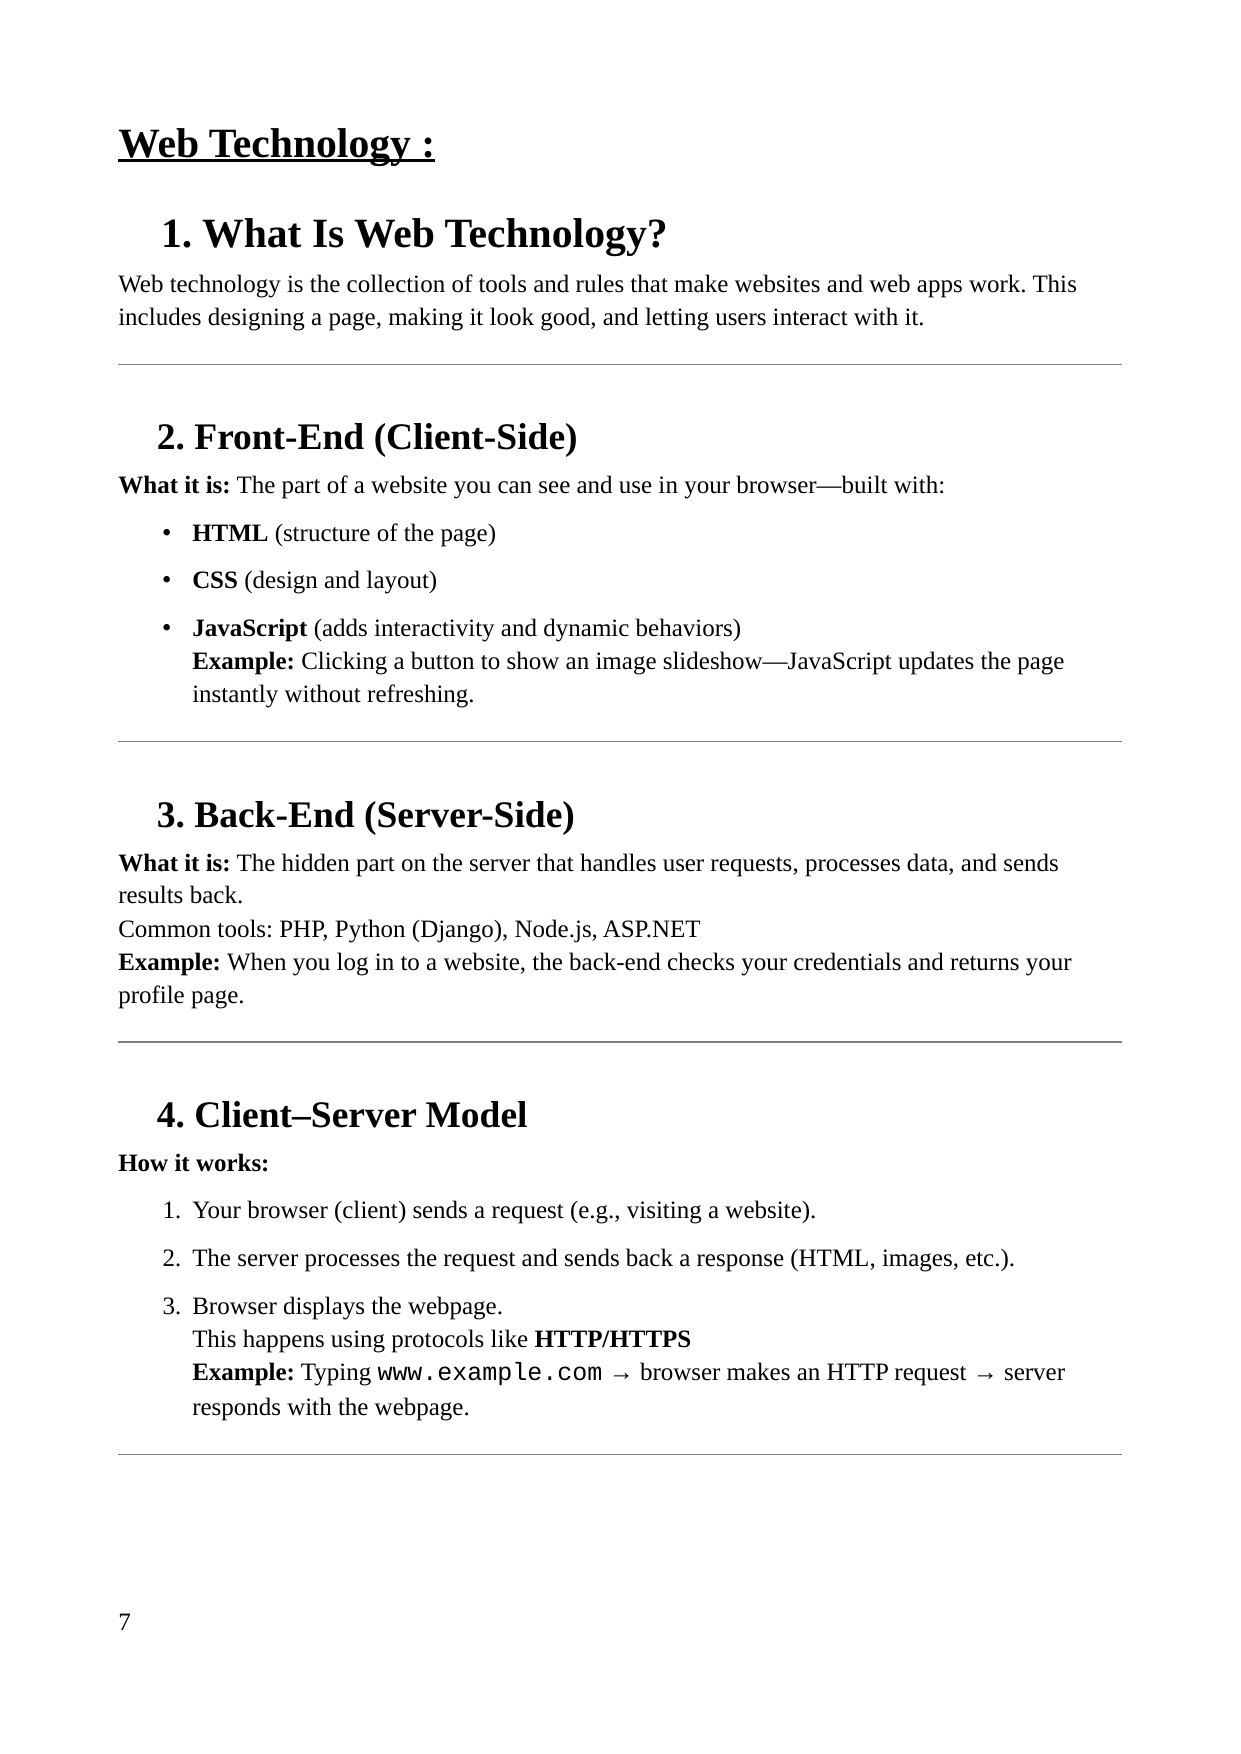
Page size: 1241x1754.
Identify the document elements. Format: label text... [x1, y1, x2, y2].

list Your browser (client) sends a request (e.g., visiting a website). [162, 1196, 1122, 1224]
list HTML (structure of the page) [162, 518, 1122, 547]
list JavaScript (adds interactivity and dynamic behaviors) Example: Clicking a button to show an image slideshow—JavaScript updates the page instantly without refreshing. [162, 613, 1122, 708]
text Web technology is the collection of tools and rules that make websites and web apps work. This includes designing a page, making it look good, and letting users interact with it. [118, 269, 1122, 331]
list Browser displays the webpage. This happens using protocols like HTTP/HTTPS Example: Typing www.example.com → browser makes an HTTP request → server responds with the webpage. [162, 1291, 1122, 1421]
subtitle 🌐 1. What Is Web Technology? [118, 209, 1122, 257]
subtitle 🔁 4. Client–Server Model [118, 1092, 1122, 1136]
text What it is: The part of a website you can see and use in your browser—built with: [118, 470, 1122, 499]
list CSS (design and layout) [162, 566, 1122, 594]
text What it is: The hidden part on the server that handles user requests, processes data, and sends results back. Common tools: PHP, Python (Django), Node.js, ASP.NET Example: When you log in to a website, the back-end checks your credentials and returns your profile page. [118, 848, 1122, 1008]
subtitle 🔄 3. Back-End (Server-Side) [118, 792, 1122, 835]
list The server processes the request and sends back a response (HTML, images, etc.). [162, 1243, 1122, 1272]
text Web Technology : [118, 118, 1122, 166]
subtitle 🧱 2. Front-End (Client-Side) [118, 415, 1122, 458]
text How it works: [118, 1148, 1122, 1177]
